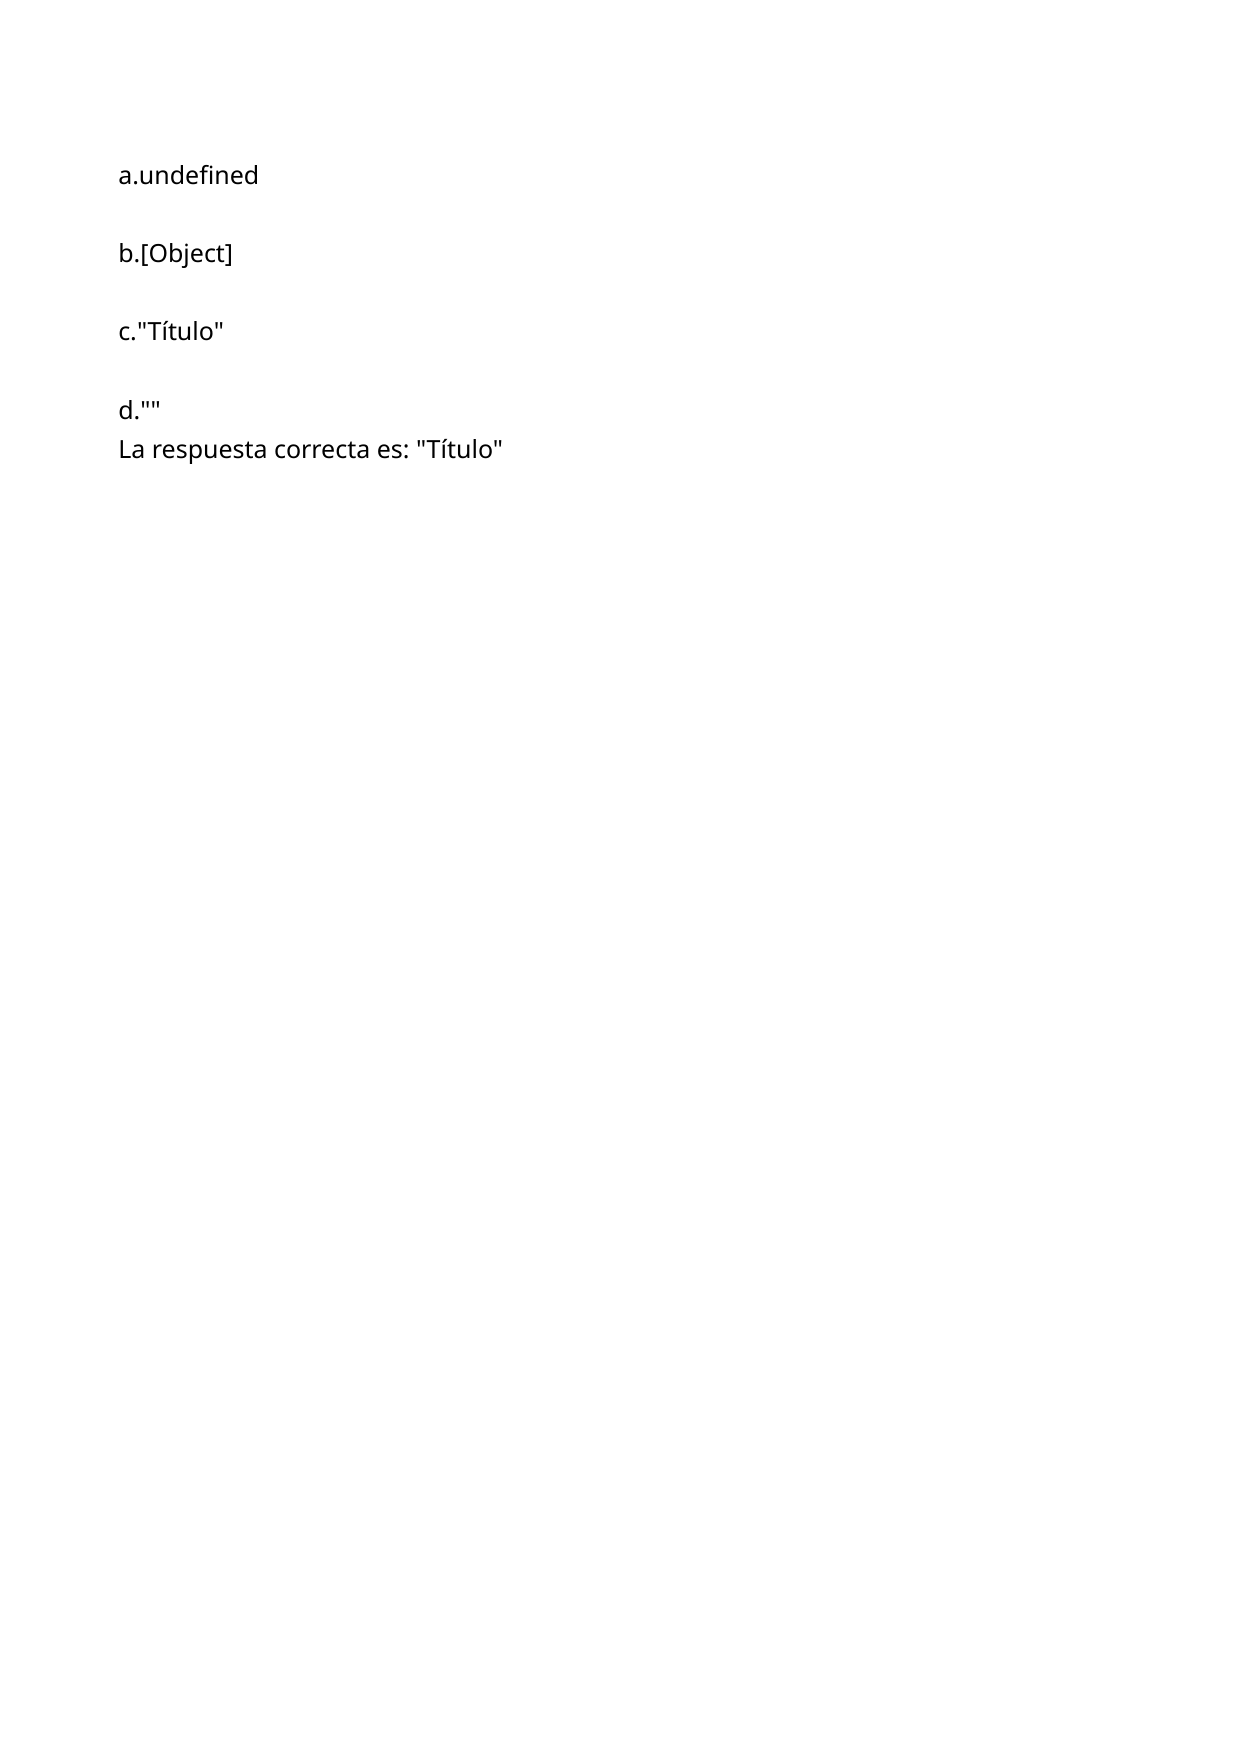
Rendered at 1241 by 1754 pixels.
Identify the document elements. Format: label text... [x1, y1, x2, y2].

text b.[Object] [118, 236, 1122, 270]
text a.undefined [118, 157, 1122, 191]
text d."" [118, 392, 1122, 426]
text c."Título" [118, 314, 1122, 348]
text La respuesta correcta es: "Título" [118, 431, 1122, 466]
